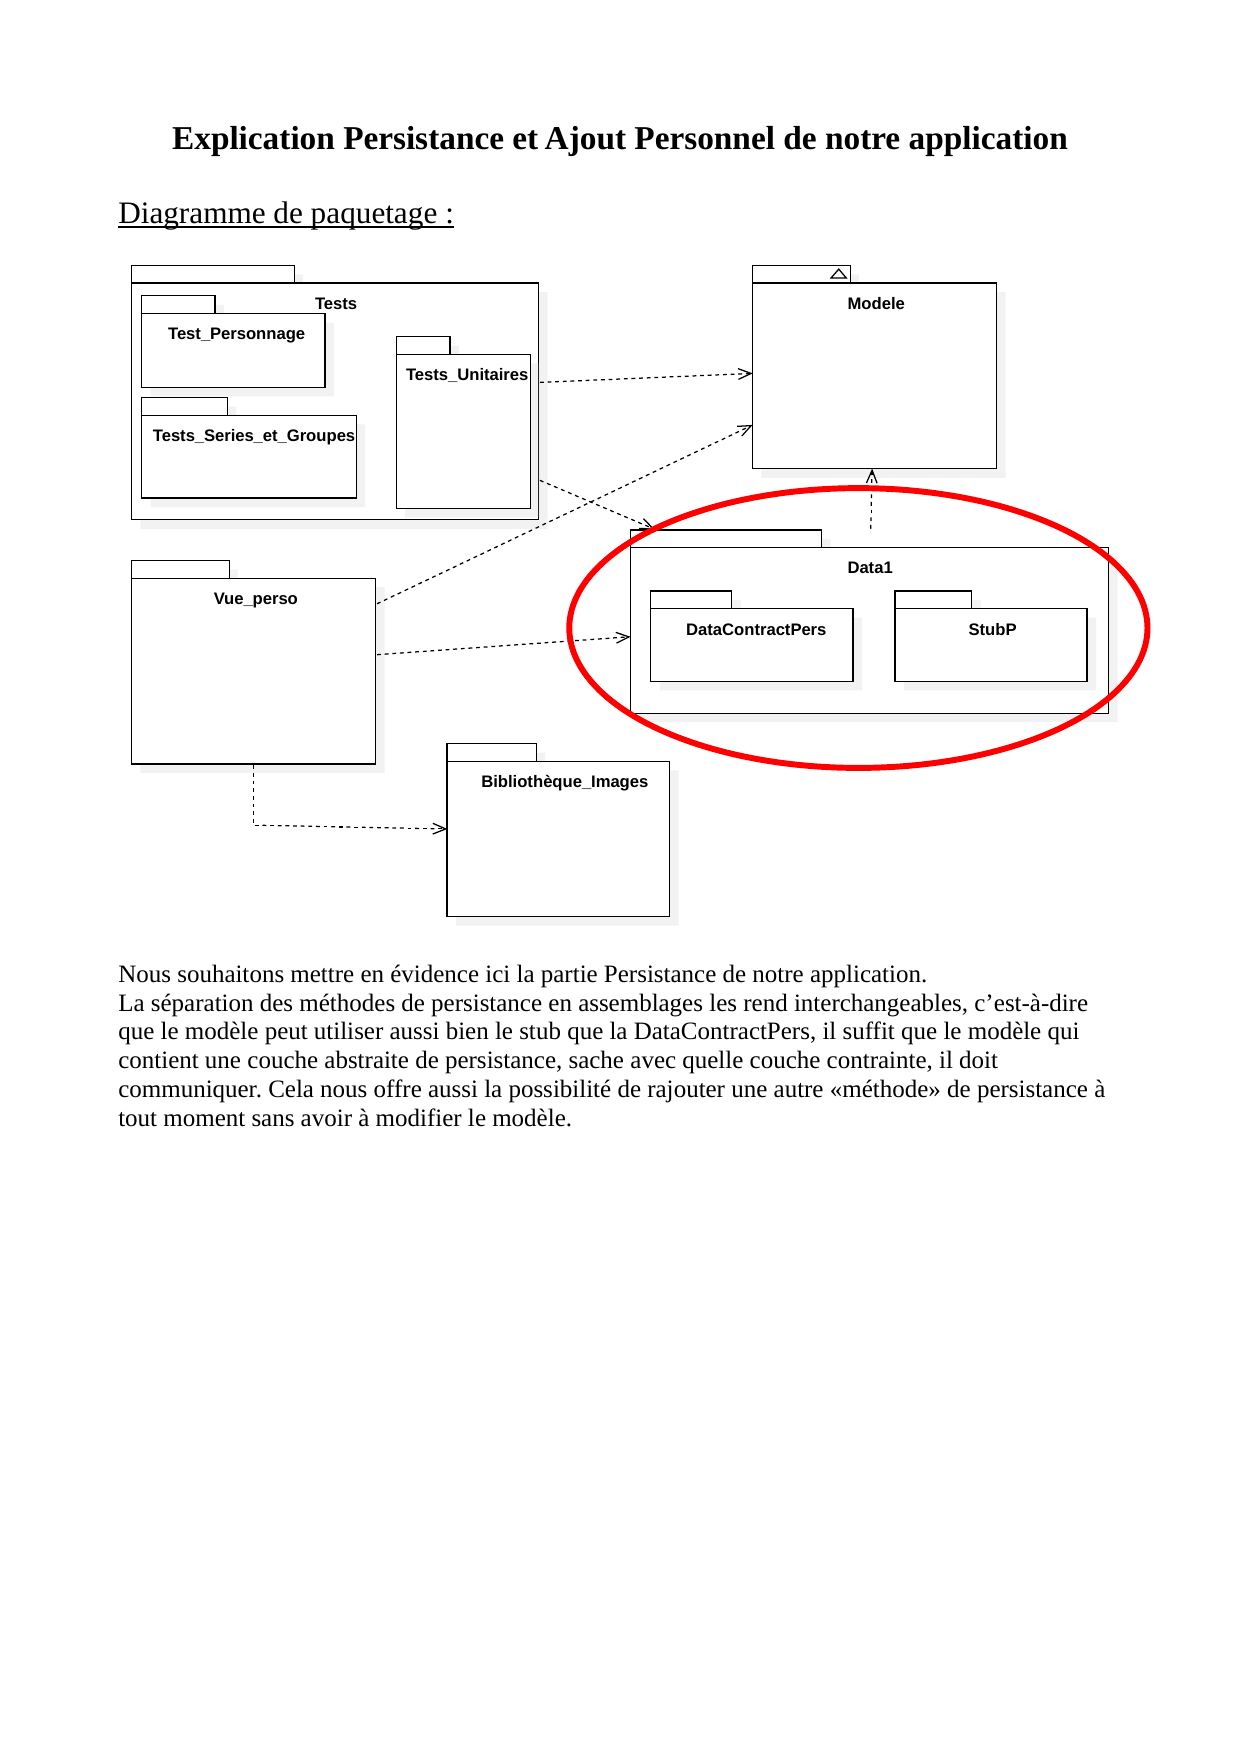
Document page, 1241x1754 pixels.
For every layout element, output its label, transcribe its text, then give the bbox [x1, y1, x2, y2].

text Nous souhaitons mettre en évidence ici la partie Persistance de notre application. [118, 959, 1122, 988]
text Diagramme de paquetage : [118, 195, 1122, 231]
text Explication Persistance et Ajout Personnel de notre application [118, 118, 1122, 156]
text La séparation des méthodes de persistance en assemblages les rend interchangeables, c’est-à-dire que le modèle peut utiliser aussi bien le stub que la DataContractPers, il suffit que le modèle qui contient une couche abstraite de persistance, sache avec quelle couche contrainte, il doit communiquer. Cela nous offre aussi la possibilité de rajouter une autre «méthode» de persistance à tout moment sans avoir à modifier le modèle. [118, 988, 1122, 1131]
